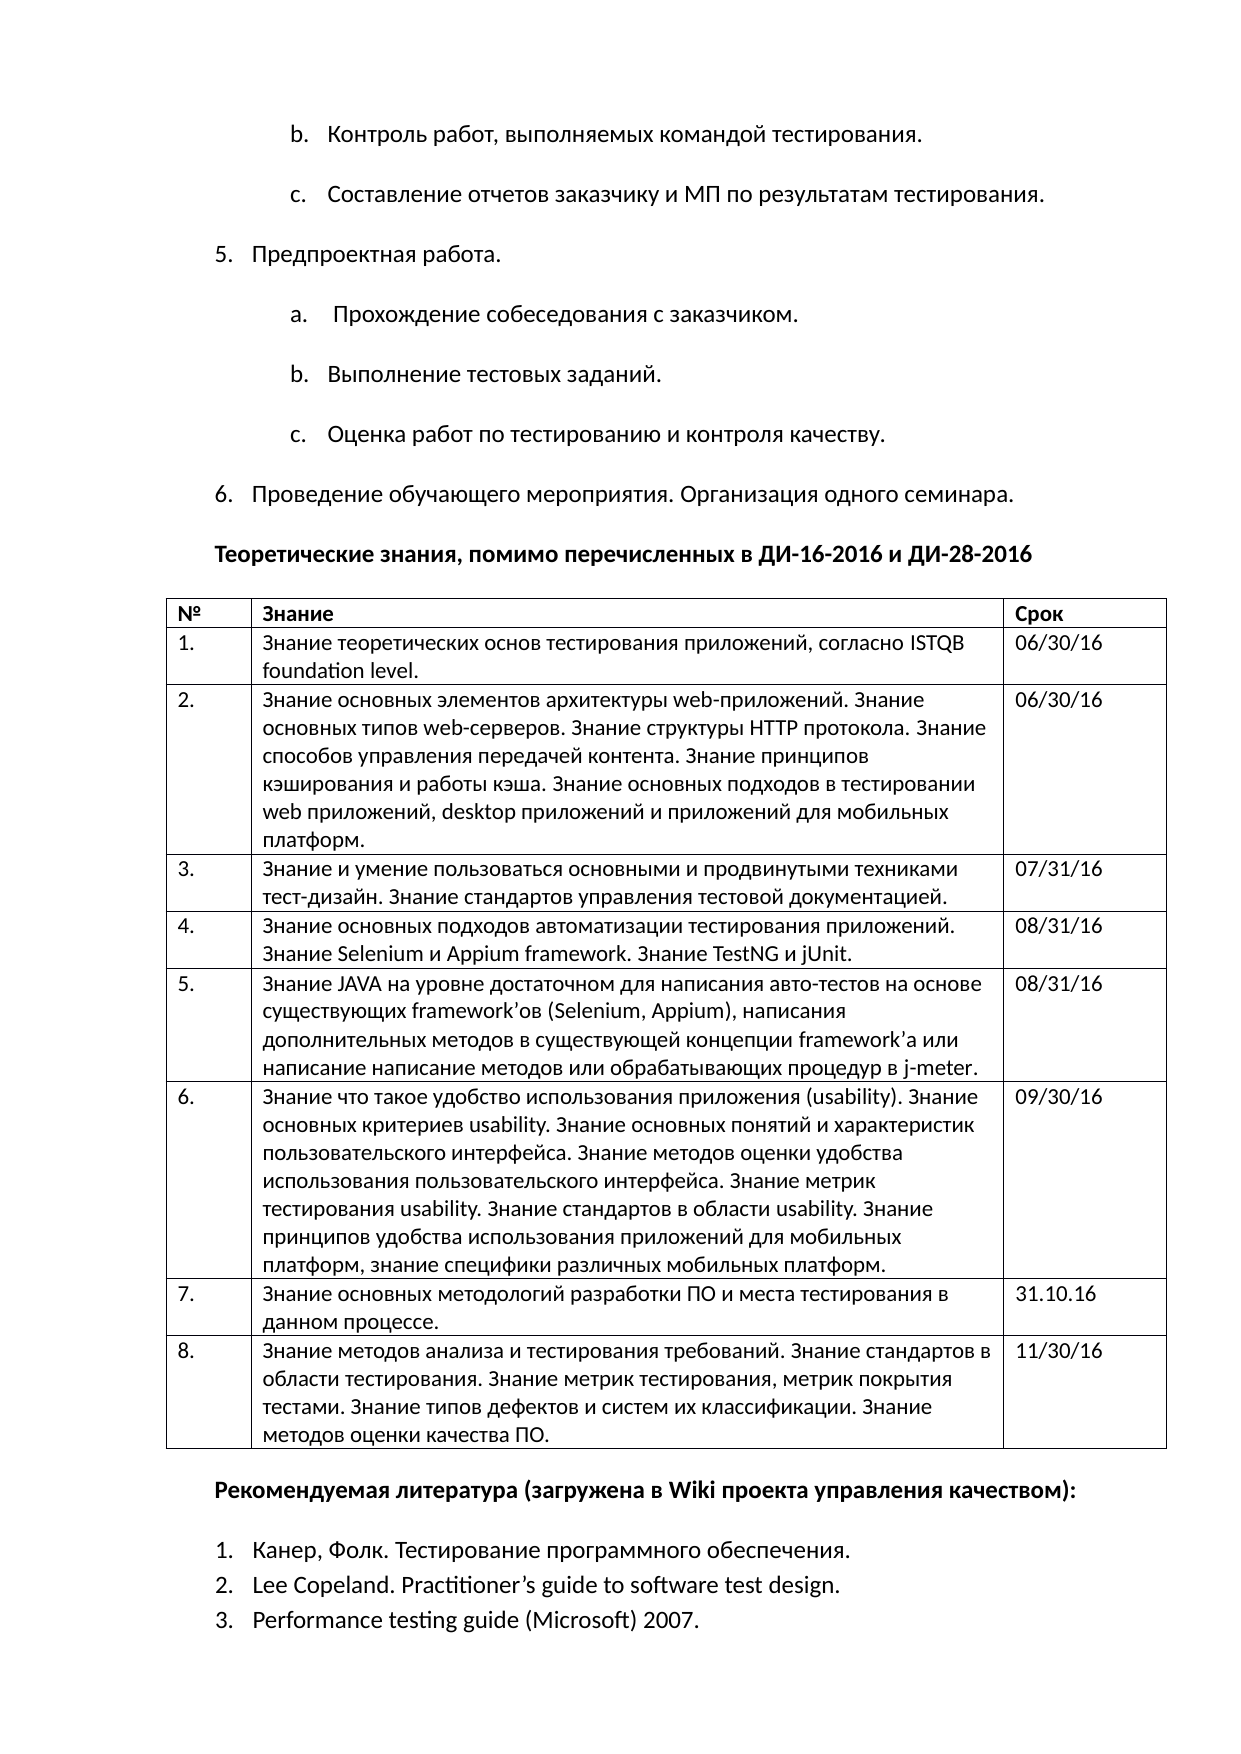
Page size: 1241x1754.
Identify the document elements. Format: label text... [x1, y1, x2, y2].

table_header № [167, 599, 251, 627]
table_cell Знание основных методологий разработки ПО и места тестирования в данном процессе. [252, 1279, 1003, 1335]
table_cell 1. [167, 628, 251, 684]
list Составление отчетов заказчику и МП по результатам тестирования. [290, 178, 1152, 209]
table_cell 5. [167, 969, 251, 1081]
list Прохождение собеседования с заказчиком. [290, 298, 1152, 329]
table_cell 6. [167, 1082, 251, 1278]
table_header Срок [1004, 599, 1166, 627]
table_cell 7. [167, 1279, 251, 1335]
table_cell Знание основных подходов автоматизации тестирования приложений. Знание Selenium и Appium framework. Знание TestNG и jUnit. [252, 912, 1003, 968]
table_cell Знание что такое удобство использования приложения (usability). Знание основных критериев usability. Знание основных понятий и характеристик пользовательского интерфейса. Знание методов оценки удобства использования пользовательского интерфейса. Знание метрик тестирования usability. Знание стандартов в области usability. Знание принципов удобства использования приложений для мобильных платформ, знание специфики различных мобильных платформ. [252, 1082, 1003, 1278]
table_cell 30.11.16 [1004, 1336, 1166, 1448]
table_cell 3. [167, 855, 251, 911]
list Предпроектная работа. [214, 238, 1152, 269]
list Lee Copeland. Practitioner’s guide to software test design. [215, 1569, 1152, 1600]
list Выполнение тестовых заданий. [290, 358, 1152, 389]
table_cell 4. [167, 912, 251, 968]
list Канер, Фолк. Тестирование программного обеспечения. [215, 1534, 1152, 1565]
list Проведение обучающего мероприятия. Организация одного семинара. [214, 478, 1152, 509]
list Оценка работ по тестированию и контроля качеству. [290, 418, 1152, 449]
table_cell 31.07.16 [1004, 855, 1166, 911]
table_cell Знание и умение пользоваться основными и продвинутыми техниками тест-дизайн. Знание стандартов управления тестовой документацией. [252, 855, 1003, 911]
table_cell 31.08.16 [1004, 912, 1166, 968]
text Теоретические знания, помимо перечисленных в ДИ-16-2016 и ДИ-28-2016 [214, 538, 1152, 569]
table_cell 31.10.16 [1004, 1279, 1166, 1335]
table_cell Знание основных элементов архитектуры web-приложений. Знание основных типов web-серверов. Знание структуры HTTP протокола. Знание способов управления передачей контента. Знание принципов кэширования и работы кэша. Знание основных подходов в тестировании web приложений, desktop приложений и приложений для мобильных платформ. [252, 685, 1003, 853]
table_cell 8. [167, 1336, 251, 1448]
list Контроль работ, выполняемых командой тестирования. [290, 118, 1152, 149]
table_cell Знание JAVA на уровне достаточном для написания авто-тестов на основе существующих framework’ов (Selenium, Appium), написания дополнительных методов в существующей концепции framework’а или написание написание методов или обрабатывающих процедур в j-meter. [252, 969, 1003, 1081]
table_cell 30.06.16 [1004, 628, 1166, 684]
text Рекомендуемая литература (загружена в Wiki проекта управления качеством): [214, 1474, 1152, 1505]
table_cell 30.06.16 [1004, 685, 1166, 853]
table_cell 30.09.16 [1004, 1082, 1166, 1278]
table_header Знание [252, 599, 1003, 627]
table_cell Знание методов анализа и тестирования требований. Знание стандартов в области тестирования. Знание метрик тестирования, метрик покрытия тестами. Знание типов дефектов и систем их классификации. Знание методов оценки качества ПО. [252, 1336, 1003, 1448]
table_cell Знание теоретических основ тестирования приложений, согласно ISTQB foundation level. [252, 628, 1003, 684]
list Performance testing guide (Microsoft) 2007. [215, 1604, 1152, 1635]
table_cell 2. [167, 685, 251, 853]
table_cell 31.08.16 [1004, 969, 1166, 1081]
